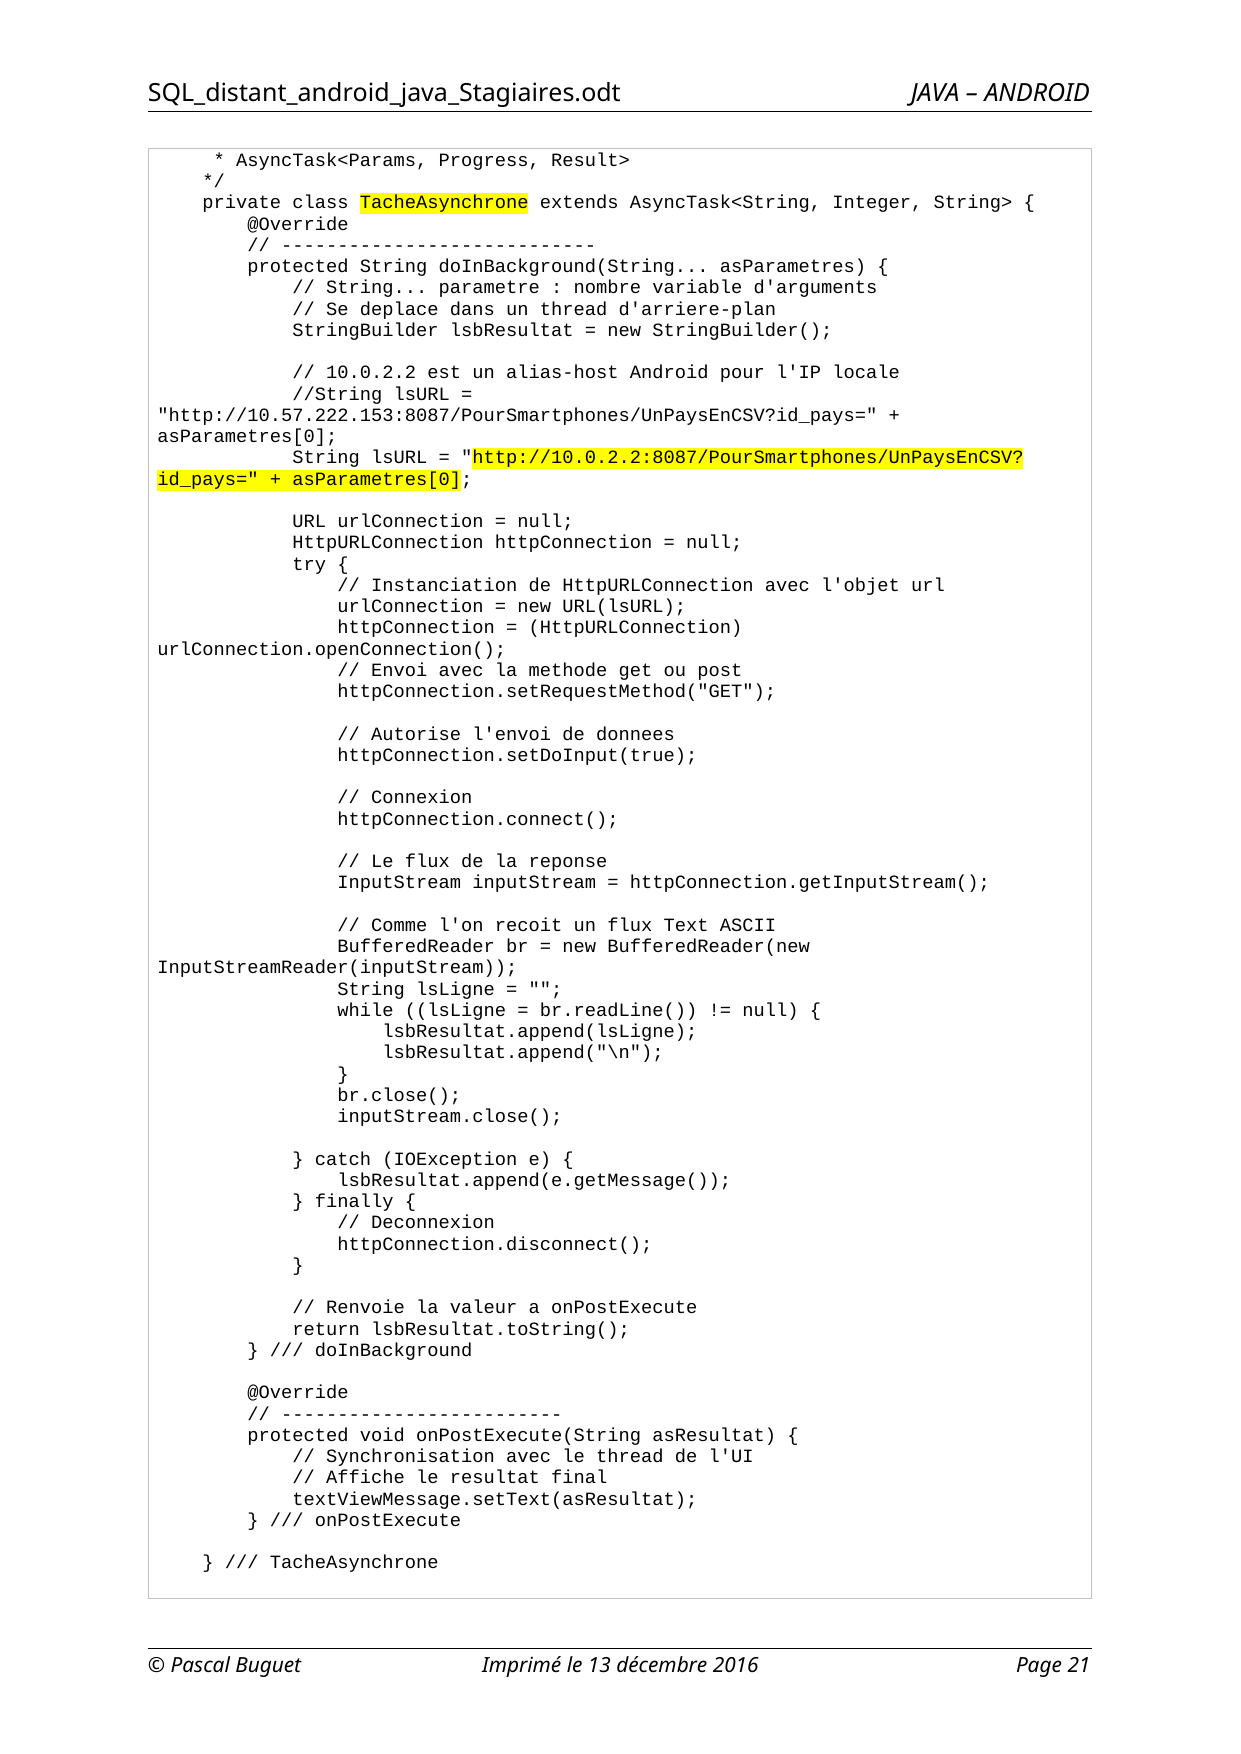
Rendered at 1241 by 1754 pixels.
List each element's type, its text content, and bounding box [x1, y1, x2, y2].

text lsbResultat.append(lsLigne); [149, 1019, 1091, 1040]
text // Autorise l'envoi de donnees [149, 721, 1091, 743]
text httpConnection = (HttpURLConnection) urlConnection.openConnection(); [149, 615, 1091, 658]
text } /// onPostExecute [149, 1508, 1091, 1529]
text lsbResultat.append(e.getMessage()); [149, 1168, 1091, 1189]
text } /// doInBackground [149, 1338, 1091, 1359]
text String lsLigne = ""; [149, 976, 1091, 998]
text } [149, 1253, 1091, 1274]
text lsbResultat.append("\n"); [149, 1040, 1091, 1061]
text StringBuilder lsbResultat = new StringBuilder(); [149, 318, 1091, 339]
text return lsbResultat.toString(); [149, 1316, 1091, 1338]
text // 10.0.2.2 est un alias-host Android pour l'IP locale [149, 360, 1091, 381]
text String lsURL = "http://10.0.2.2:8087/PourSmartphones/UnPaysEnCSV?id_pays=" + asParametres[0]; [149, 445, 1091, 488]
text // ---------------------------- [149, 233, 1091, 254]
text try { [149, 551, 1091, 573]
text protected String doInBackground(String... asParametres) { [149, 254, 1091, 275]
text // Affiche le resultat final [149, 1465, 1091, 1486]
text // Connexion [149, 785, 1091, 806]
text InputStream inputStream = httpConnection.getInputStream(); [149, 870, 1091, 891]
text httpConnection.connect(); [149, 806, 1091, 828]
text } /// TacheAsynchrone [149, 1550, 1091, 1571]
text // Deconnexion [149, 1210, 1091, 1231]
text private class TacheAsynchrone extends AsyncTask<String, Integer, String> { [149, 190, 1091, 211]
text URL urlConnection = null; [149, 509, 1091, 530]
text httpConnection.disconnect(); [149, 1231, 1091, 1253]
text br.close(); [149, 1083, 1091, 1104]
text HttpURLConnection httpConnection = null; [149, 530, 1091, 551]
text // Comme l'on recoit un flux Text ASCII [149, 913, 1091, 934]
text // Renvoie la valeur a onPostExecute [149, 1295, 1091, 1316]
text while ((lsLigne = br.readLine()) != null) { [149, 998, 1091, 1019]
text httpConnection.setRequestMethod("GET"); [149, 679, 1091, 700]
text BufferedReader br = new BufferedReader(new InputStreamReader(inputStream)); [149, 934, 1091, 976]
text // Instanciation de HttpURLConnection avec l'objet url [149, 573, 1091, 594]
text // ------------------------- [149, 1401, 1091, 1423]
text // Synchronisation avec le thread de l'UI [149, 1444, 1091, 1465]
text // Se deplace dans un thread d'arriere-plan [149, 296, 1091, 318]
text // Le flux de la reponse [149, 849, 1091, 870]
text // Envoi avec la methode get ou post [149, 658, 1091, 679]
text textViewMessage.setText(asResultat); [149, 1486, 1091, 1508]
text httpConnection.setDoInput(true); [149, 743, 1091, 764]
text } catch (IOException e) { [149, 1146, 1091, 1168]
text @Override [149, 1380, 1091, 1401]
text // String... parametre : nombre variable d'arguments [149, 275, 1091, 296]
text //String lsURL = "http://10.57.222.153:8087/PourSmartphones/UnPaysEnCSV?id_pays=" + asParametres[0]; [149, 381, 1091, 445]
text } [149, 1061, 1091, 1083]
text inputStream.close(); [149, 1104, 1091, 1125]
text urlConnection = new URL(lsURL); [149, 594, 1091, 615]
text } finally { [149, 1189, 1091, 1210]
text protected void onPostExecute(String asResultat) { [149, 1423, 1091, 1444]
text @Override [149, 211, 1091, 233]
text * AsyncTask<Params, Progress, Result> [149, 149, 1091, 169]
text */ [149, 169, 1091, 190]
